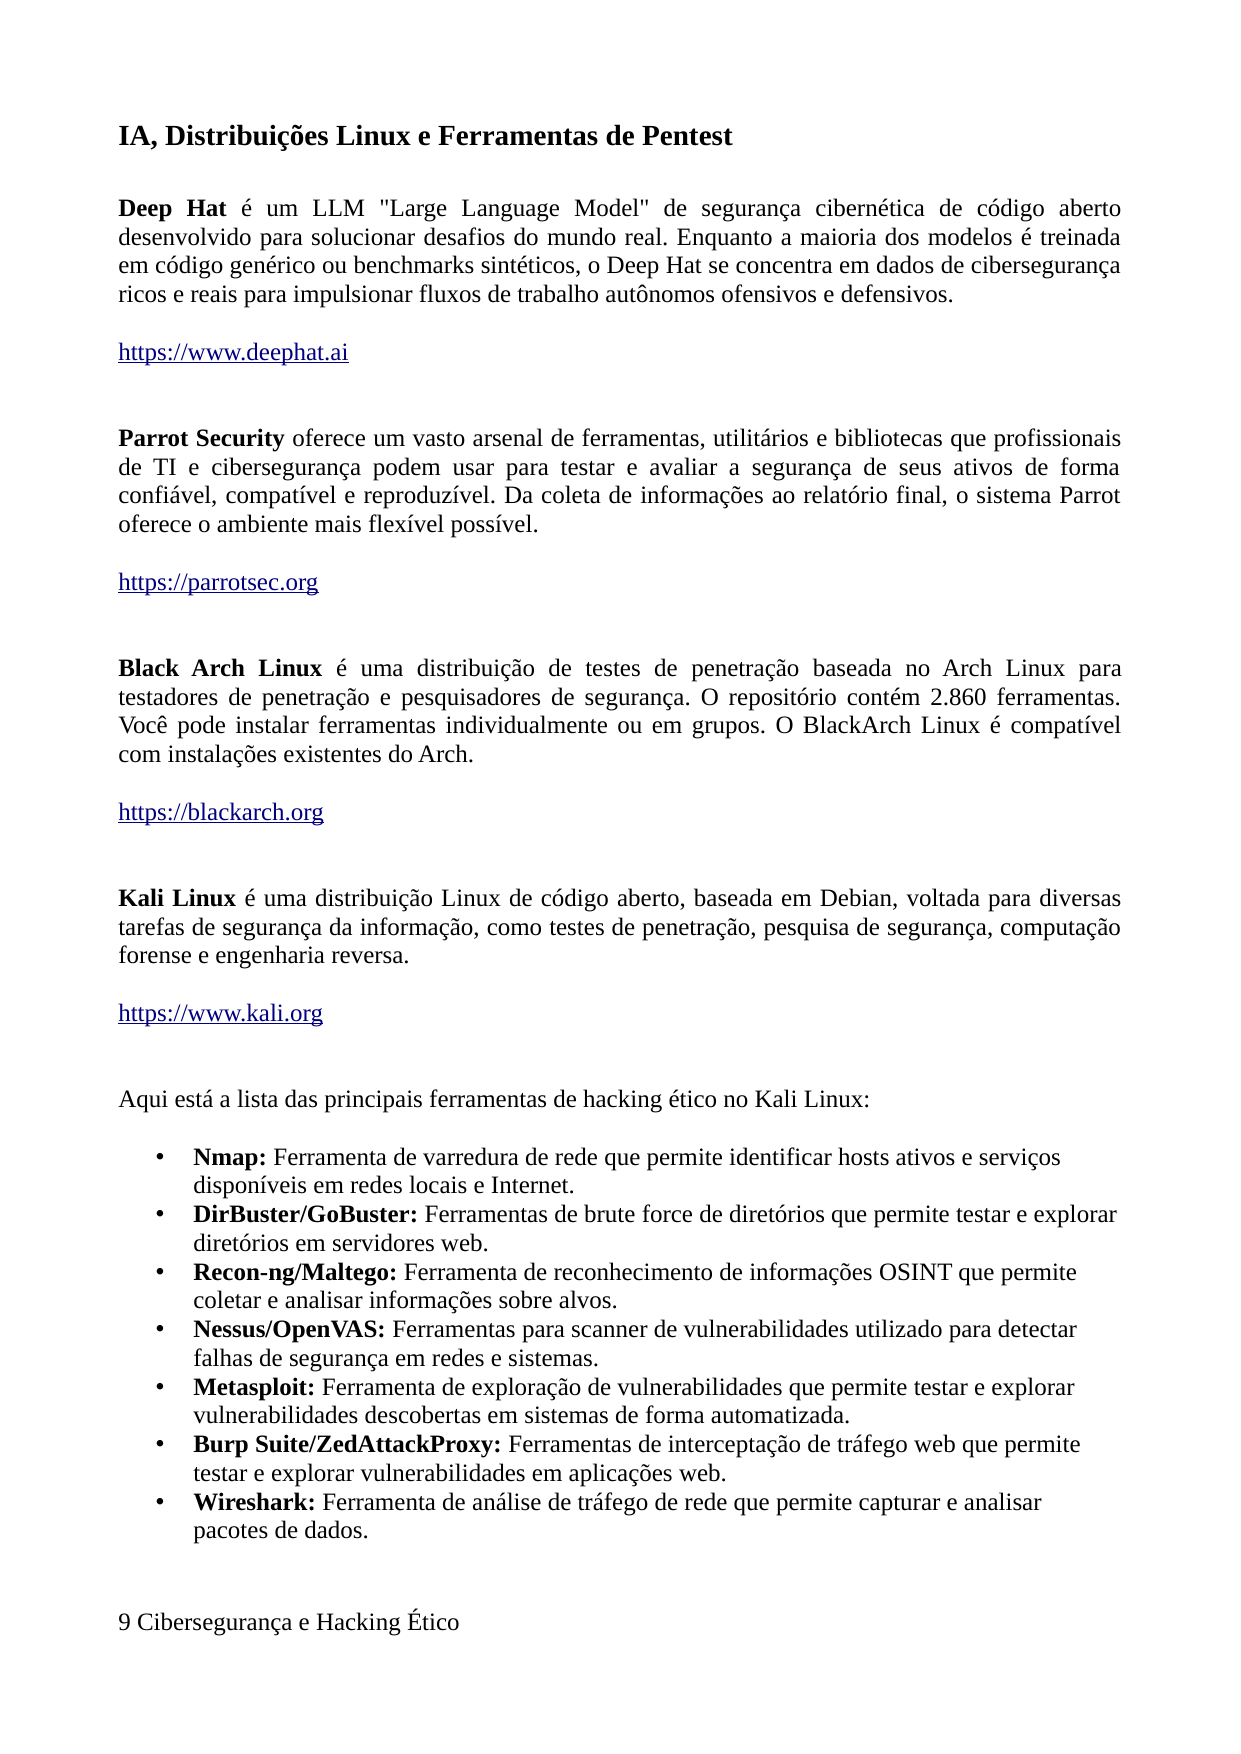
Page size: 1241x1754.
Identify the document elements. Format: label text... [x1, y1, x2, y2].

text Kali Linux é uma distribuição Linux de código aberto, baseada em Debian, voltada para diversas tarefas de segurança da informação, como testes de penetração, pesquisa de segurança, computação forense e engenharia reversa. [118, 883, 1122, 969]
text https://parrotsec.org [118, 567, 1122, 595]
text https://www.kali.org [118, 998, 1122, 1027]
list Nmap: Ferramenta de varredura de rede que permite identificar hosts ativos e serviços disponíveis em redes locais e Internet. [156, 1142, 1122, 1199]
text Deep Hat é um LLM "Large Language Model" de segurança cibernética de código aberto desenvolvido para solucionar desafios do mundo real. Enquanto a maioria dos modelos é treinada em código genérico ou benchmarks sintéticos, o Deep Hat se concentra em dados de cibersegurança ricos e reais para impulsionar fluxos de trabalho autônomos ofensivos e defensivos. [118, 193, 1122, 308]
list Recon-ng/Maltego: Ferramenta de reconhecimento de informações OSINT que permite coletar e analisar informações sobre alvos. [156, 1257, 1122, 1314]
list Wireshark: Ferramenta de análise de tráfego de rede que permite capturar e analisar pacotes de dados. [156, 1487, 1122, 1544]
list DirBuster/GoBuster: Ferramentas de brute force de diretórios que permite testar e explorar diretórios em servidores web. [156, 1199, 1122, 1257]
text https://www.deephat.ai [118, 337, 1122, 365]
list Burp Suite/ZedAttackProxy: Ferramentas de interceptação de tráfego web que permite testar e explorar vulnerabilidades em aplicações web. [156, 1429, 1122, 1487]
text Aqui está a lista das principais ferramentas de hacking ético no Kali Linux: [118, 1084, 1122, 1113]
text https://blackarch.org [118, 797, 1122, 825]
text Parrot Security oferece um vasto arsenal de ferramentas, utilitários e bibliotecas que profissionais de TI e cibersegurança podem usar para testar e avaliar a segurança de seus ativos de forma confiável, compatível e reproduzível. Da coleta de informações ao relatório final, o sistema Parrot oferece o ambiente mais flexível possível. [118, 423, 1122, 538]
list Nessus/OpenVAS: Ferramentas para scanner de vulnerabilidades utilizado para detectar falhas de segurança em redes e sistemas. [156, 1314, 1122, 1372]
text Black Arch Linux é uma distribuição de testes de penetração baseada no Arch Linux para testadores de penetração e pesquisadores de segurança. O repositório contém 2.860 ferramentas. Você pode instalar ferramentas individualmente ou em grupos. O BlackArch Linux é compatível com instalações existentes do Arch. [118, 653, 1122, 768]
list Metasploit: Ferramenta de exploração de vulnerabilidades que permite testar e explorar vulnerabilidades descobertas em sistemas de forma automatizada. [156, 1372, 1122, 1429]
subtitle IA, Distribuições Linux e Ferramentas de Pentest [118, 118, 1122, 152]
